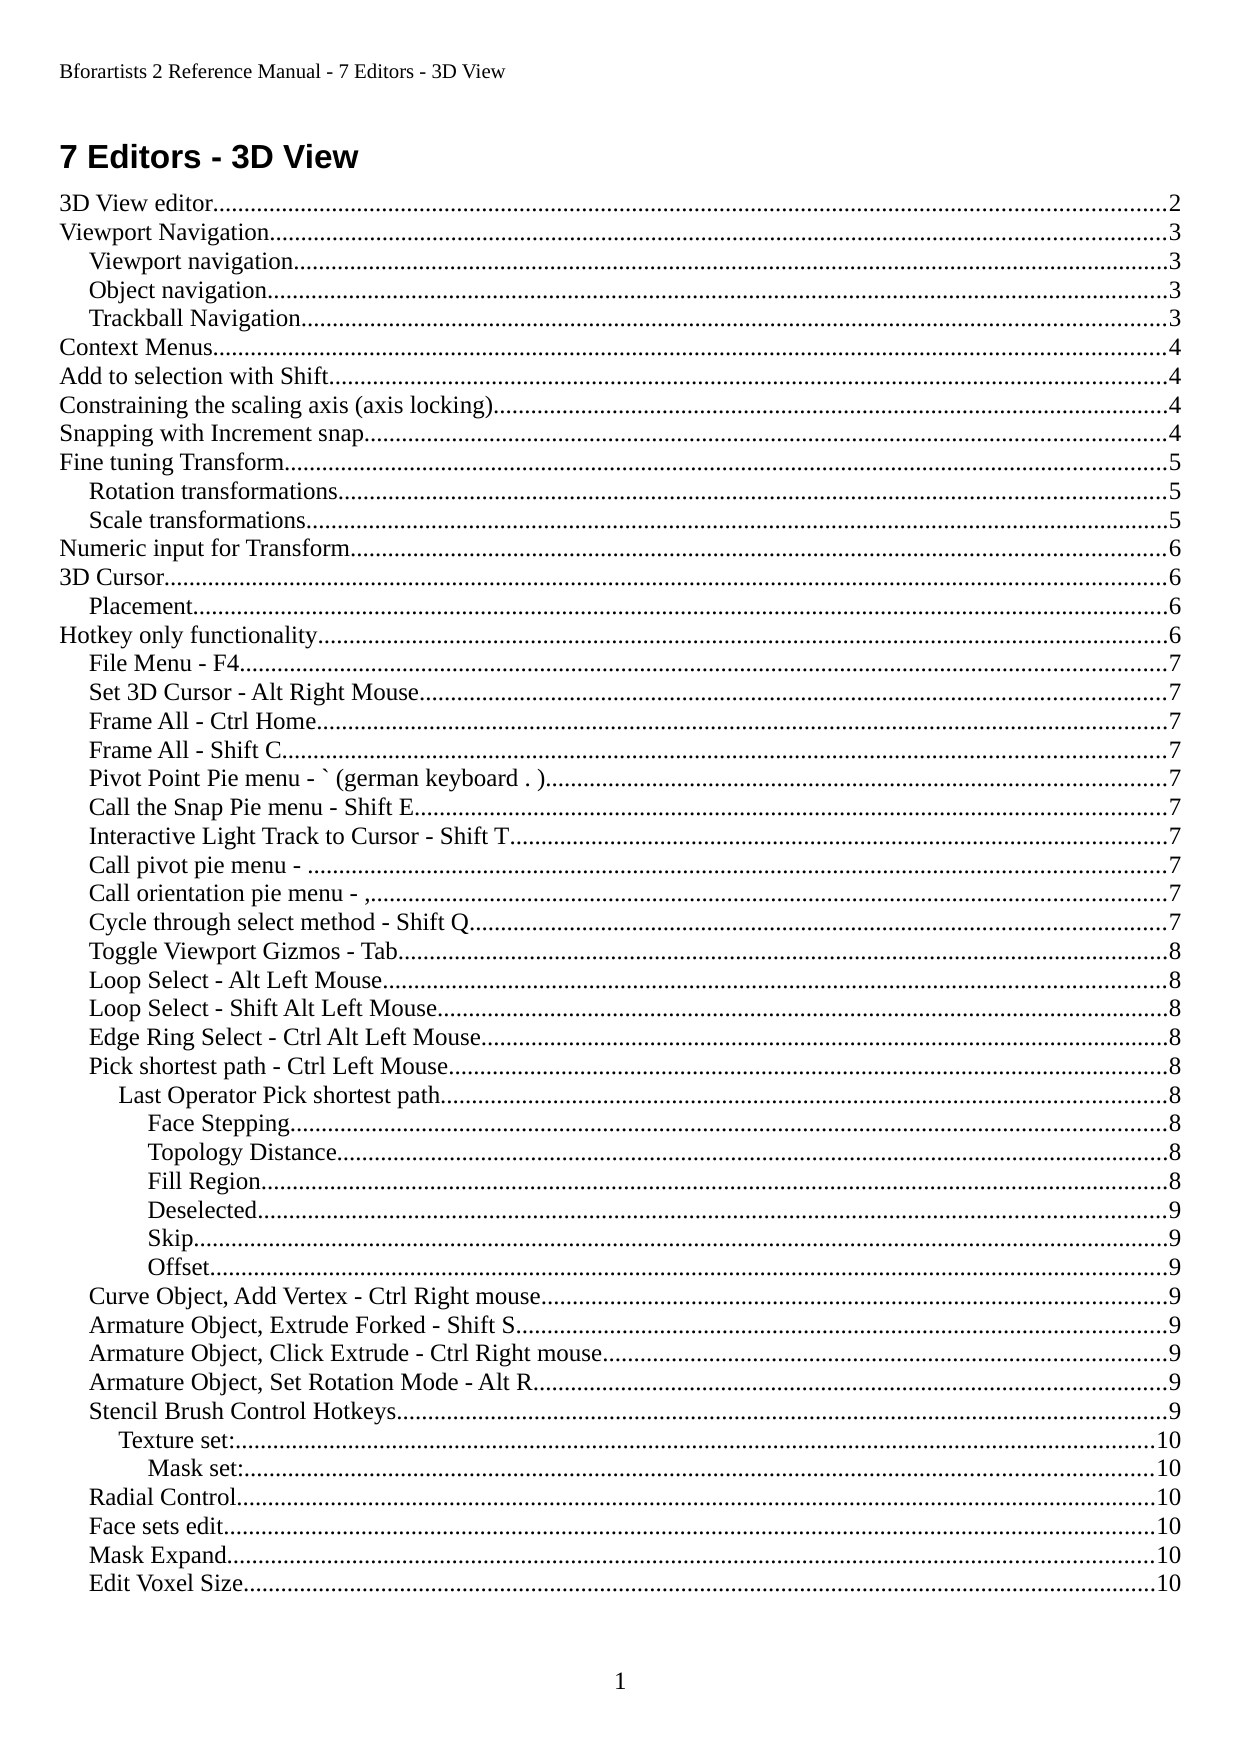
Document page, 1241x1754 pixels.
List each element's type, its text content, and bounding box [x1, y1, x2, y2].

text Face Stepping 8 [147, 1108, 1181, 1137]
text Armature Object, Click Extrude - Ctrl Right mouse 9 [88, 1338, 1181, 1367]
text Constraining the scaling axis (axis locking) 4 [59, 390, 1181, 418]
text Curve Object, Add Vertex - Ctrl Right mouse 9 [88, 1281, 1181, 1310]
text Toggle Viewport Gizmos - Tab 8 [88, 936, 1181, 965]
text Armature Object, Set Rotation Mode - Alt R 9 [88, 1367, 1181, 1396]
text Viewport Navigation 3 [59, 217, 1181, 246]
text Call the Snap Pie menu - Shift E 7 [88, 792, 1181, 821]
text Rotation transformations 5 [88, 476, 1181, 505]
text Placement 6 [88, 591, 1181, 620]
text Add to selection with Shift 4 [59, 361, 1181, 390]
text Offset 9 [147, 1252, 1181, 1281]
text File Menu - F4 7 [88, 648, 1181, 677]
text Object navigation 3 [88, 275, 1181, 303]
text Snapping with Increment snap 4 [59, 418, 1181, 447]
text 3D View editor 2 [59, 188, 1181, 217]
text Cycle through select method - Shift Q 7 [88, 907, 1181, 936]
text Interactive Light Track to Cursor - Shift T 7 [88, 821, 1181, 850]
text Mask Expand 10 [88, 1540, 1181, 1568]
text Stencil Brush Control Hotkeys 9 [88, 1396, 1181, 1425]
text Mask set: 10 [147, 1453, 1181, 1482]
text Skip 9 [147, 1223, 1181, 1252]
text Hotkey only functionality 6 [59, 620, 1181, 648]
text Fill Region 8 [147, 1166, 1181, 1195]
text Texture set: 10 [118, 1425, 1181, 1453]
text Context Menus 4 [59, 332, 1181, 361]
text Fine tuning Transform 5 [59, 447, 1181, 476]
text Topology Distance 8 [147, 1137, 1181, 1166]
text Radial Control 10 [88, 1482, 1181, 1511]
text Edit Voxel Size 10 [88, 1568, 1181, 1597]
text Scale transformations 5 [88, 505, 1181, 533]
text 3D Cursor 6 [59, 562, 1181, 591]
text Set 3D Cursor - Alt Right Mouse 7 [88, 677, 1181, 706]
text Edge Ring Select - Ctrl Alt Left Mouse 8 [88, 1022, 1181, 1051]
text Frame All - Ctrl Home 7 [88, 706, 1181, 735]
text Frame All - Shift C 7 [88, 735, 1181, 763]
text Call pivot pie menu - . 7 [88, 850, 1181, 878]
text Last Operator Pick shortest path 8 [118, 1080, 1181, 1108]
text Armature Object, Extrude Forked - Shift S 9 [88, 1310, 1181, 1338]
text Deselected 9 [147, 1195, 1181, 1223]
text Pivot Point Pie menu - ` (german keyboard . ) 7 [88, 763, 1181, 792]
text Pick shortest path - Ctrl Left Mouse 8 [88, 1051, 1181, 1080]
text Numeric input for Transform 6 [59, 533, 1181, 562]
text Trackball Navigation 3 [88, 303, 1181, 332]
text Face sets edit 10 [88, 1511, 1181, 1540]
text Loop Select - Shift Alt Left Mouse 8 [88, 993, 1181, 1022]
text Call orientation pie menu - , 7 [88, 878, 1181, 907]
text Viewport navigation 3 [88, 246, 1181, 275]
text Loop Select - Alt Left Mouse 8 [88, 965, 1181, 993]
subtitle 7 Editors - 3D View [59, 138, 1181, 176]
